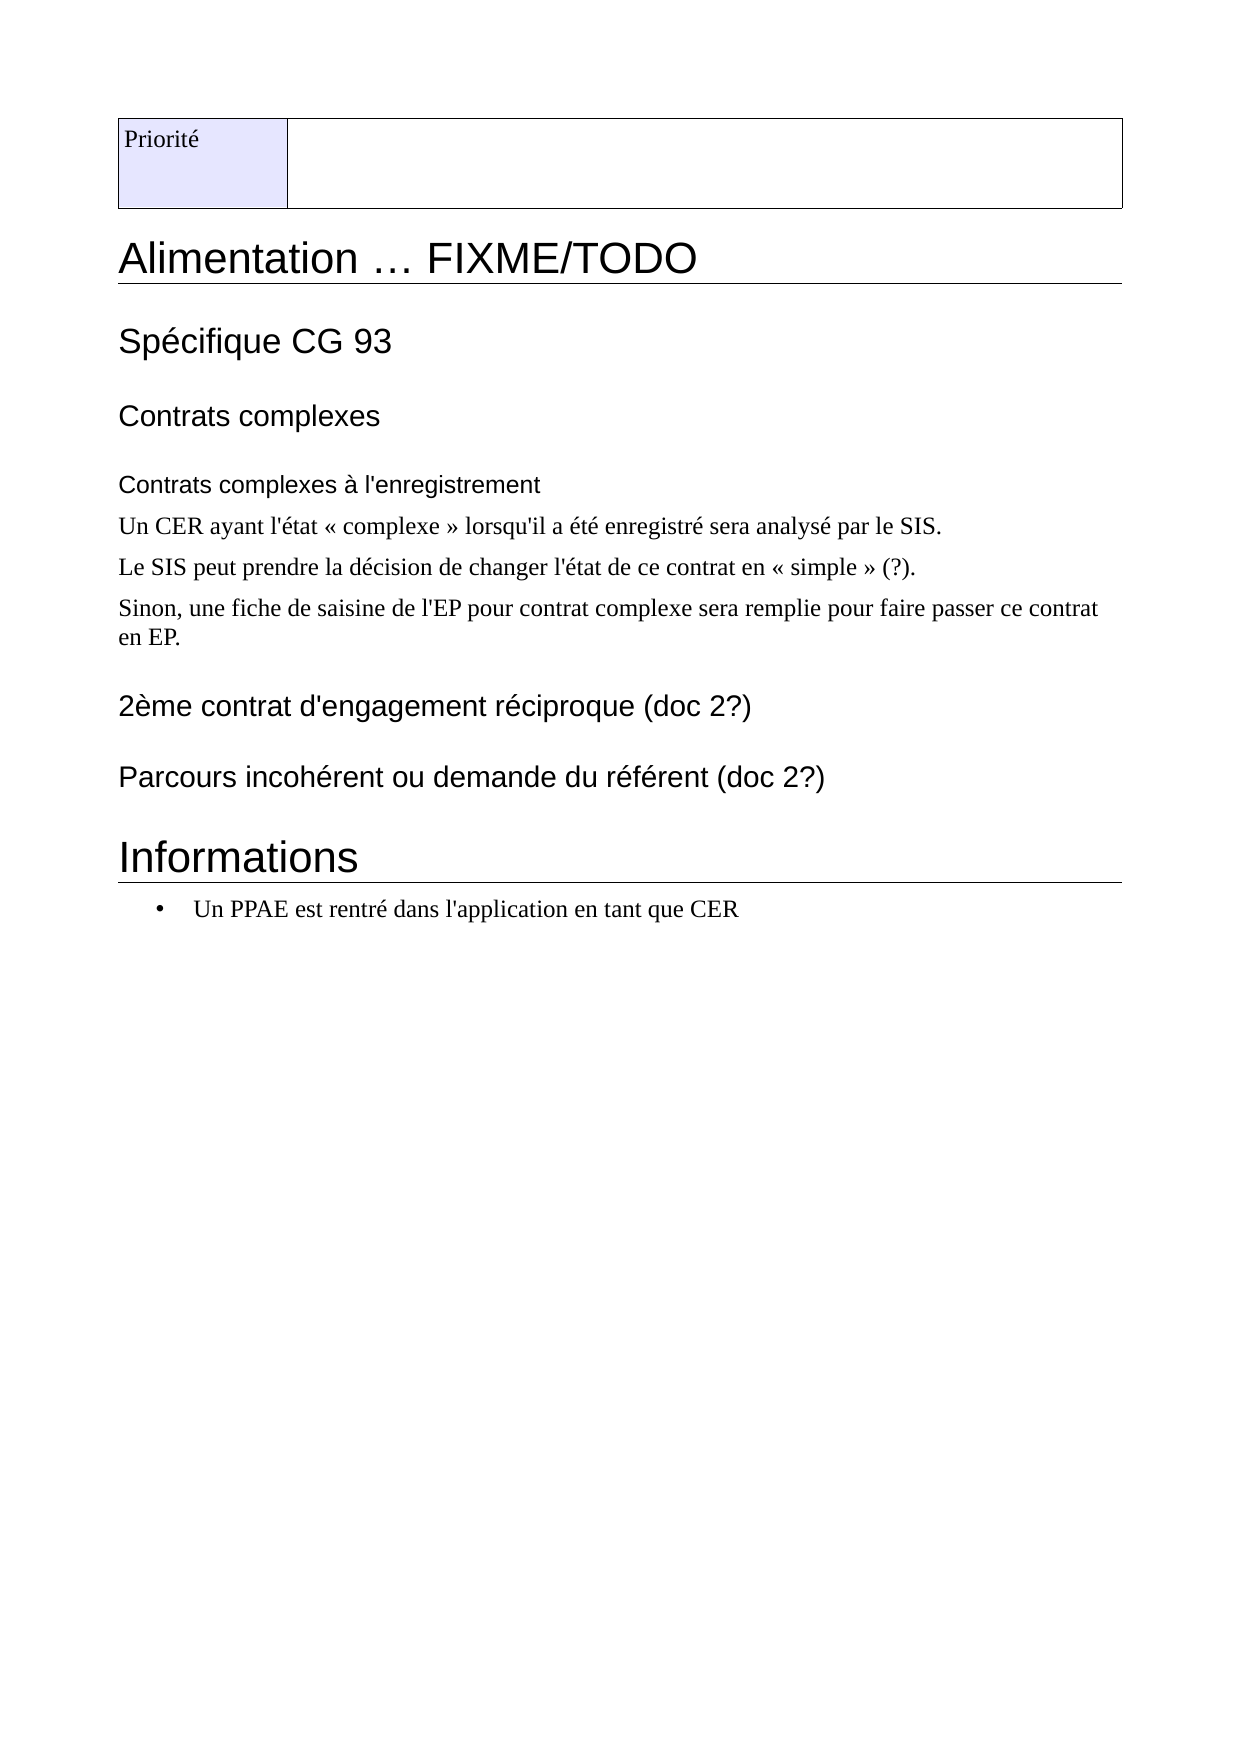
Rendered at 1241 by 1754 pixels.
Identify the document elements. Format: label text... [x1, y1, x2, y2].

text Le SIS peut prendre la décision de changer l'état de ce contrat en « simple » (?). [118, 552, 1122, 581]
subtitle 2ème contrat d'engagement réciproque (doc 2?) [118, 688, 1122, 722]
subtitle Contrats complexes [118, 398, 1122, 432]
list Un PPAE est rentré dans l'application en tant que CER [156, 894, 1122, 923]
subtitle Informations [118, 831, 1122, 882]
text Sinon, une fiche de saisine de l'EP pour contrat complexe sera remplie pour faire passer ce contrat en EP. [118, 593, 1122, 651]
table_cell Priorité [119, 119, 287, 207]
subtitle Spécifique CG 93 [118, 320, 1122, 361]
table_cell [288, 119, 1122, 207]
subtitle Parcours incohérent ou demande du référent (doc 2?) [118, 760, 1122, 794]
subtitle Contrats complexes à l'enregistrement [118, 470, 1122, 498]
text Un CER ayant l'état « complexe » lorsqu'il a été enregistré sera analysé par le SIS. [118, 511, 1122, 539]
subtitle Alimentation … FIXME/TODO [118, 232, 1122, 283]
